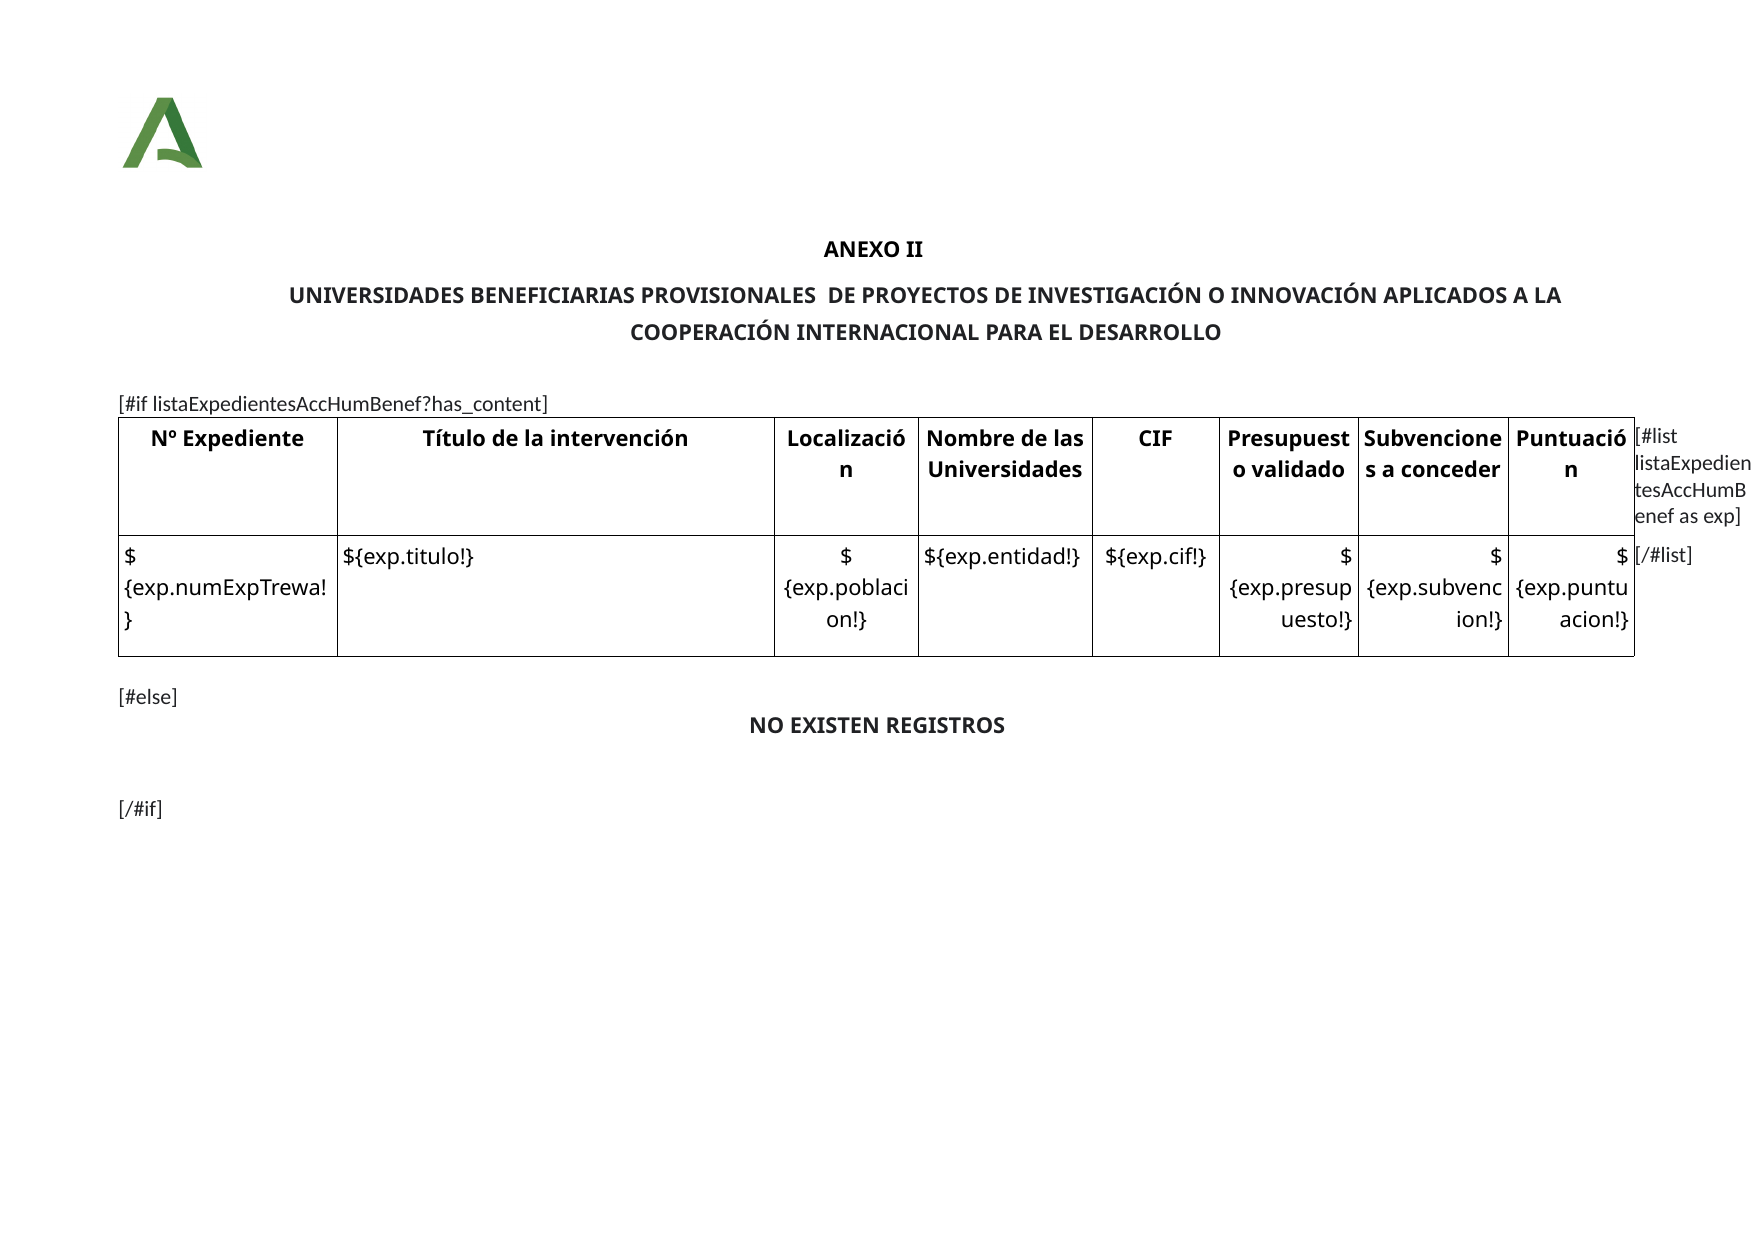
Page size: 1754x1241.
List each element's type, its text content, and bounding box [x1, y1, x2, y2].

table_cell ${exp.entidad!} [919, 536, 1092, 656]
table_cell [/#list] [1635, 535, 1752, 656]
text [/#if] [118, 795, 1636, 821]
table_header CIF [1093, 418, 1219, 535]
text UNIVERSIDADES BENEFICIARIAS PROVISIONALES DE PROYECTOS DE INVESTIGACIÓN O INNOVACIÓN APLICADOS A LA COOPERACIÓN INTERNACIONAL PARA EL DESARROLLO [220, 280, 1631, 346]
table_header Título de la intervención [338, 418, 774, 535]
table_header Nombre de las Universidades [919, 418, 1092, 535]
table_cell ${exp.cif!} [1093, 536, 1219, 656]
picture [118, 93, 207, 172]
table_header Subvenciones a conceder [1359, 418, 1508, 535]
table_header Localización [775, 418, 918, 535]
table_cell ${exp.titulo!} [338, 536, 774, 656]
table_cell ${exp.numExpTrewa!} [119, 536, 337, 656]
text [#else] [118, 683, 1636, 709]
table_header Nº Expediente [119, 418, 337, 535]
table_header ANEXO II [117, 234, 1629, 280]
text [#if listaExpedientesAccHumBenef?has_content] [118, 390, 1636, 417]
table_cell ${exp.subvencion!} [1359, 536, 1508, 656]
table_cell ${exp.poblacion!} [775, 536, 918, 656]
table_header Presupuesto validado [1220, 418, 1358, 535]
table_cell ${exp.presupuesto!} [1220, 536, 1358, 656]
table_cell ${exp.puntuacion!} [1509, 536, 1634, 656]
table_header Puntuación [1509, 418, 1634, 535]
table_header [#list listaExpedientesAccHumBenef as exp] [1635, 417, 1752, 535]
text NO EXISTEN REGISTROS [118, 709, 1636, 739]
